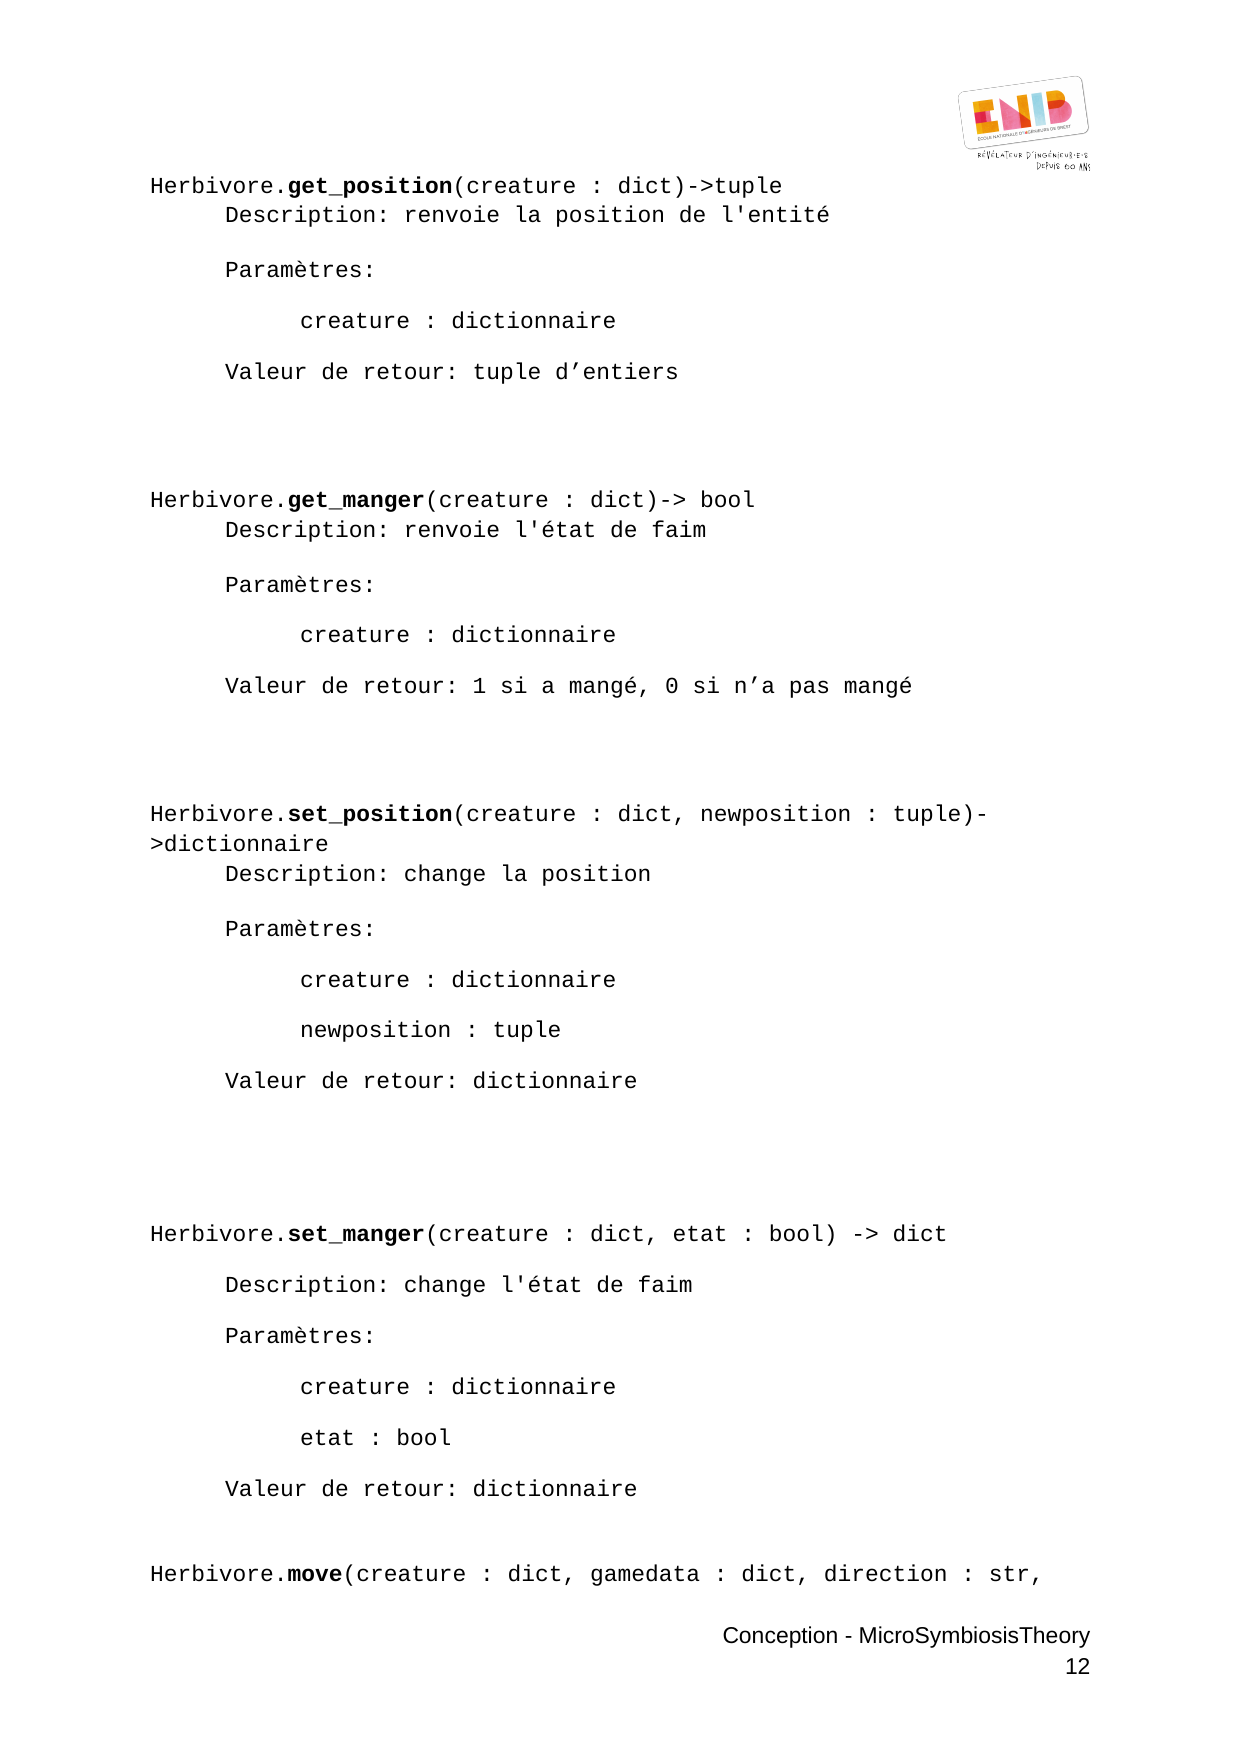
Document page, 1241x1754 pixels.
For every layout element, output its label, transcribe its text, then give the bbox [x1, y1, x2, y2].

text Description: change l'état de faim [150, 1273, 1090, 1299]
text creature : dictionnaire [150, 1375, 1090, 1401]
text creature : dictionnaire [150, 309, 1090, 336]
text Paramètres: [150, 573, 1090, 599]
text Herbivore.move(creature : dict, gamedata : dict, direction : str, [150, 1563, 1090, 1589]
text Description: renvoie l'état de faim [150, 518, 1090, 544]
text Valeur de retour: 1 si a mangé, 0 si n’a pas mangé [150, 675, 1090, 701]
text etat : bool [150, 1426, 1090, 1452]
text Description: renvoie la position de l'entité [150, 204, 1090, 230]
picture [956, 75, 1091, 174]
text Herbivore.set_position(creature : dict, newposition : tuple)->dictionnaire [150, 803, 1090, 858]
text Herbivore.get_position(creature : dict)->tuple [150, 174, 1090, 200]
text Herbivore.get_manger(creature : dict)-> bool [150, 488, 1090, 514]
text Description: change la position [150, 862, 1090, 888]
text newposition : tuple [150, 1019, 1090, 1045]
text Valeur de retour: dictionnaire [150, 1070, 1090, 1096]
text Paramètres: [150, 917, 1090, 943]
text creature : dictionnaire [150, 624, 1090, 650]
text creature : dictionnaire [150, 968, 1090, 994]
text Paramètres: [150, 259, 1090, 284]
text Valeur de retour: tuple d’entiers [150, 361, 1090, 386]
text Paramètres: [150, 1324, 1090, 1350]
text Valeur de retour: dictionnaire [150, 1477, 1090, 1503]
text Herbivore.set_manger(creature : dict, etat : bool) -> dict [150, 1223, 1090, 1248]
